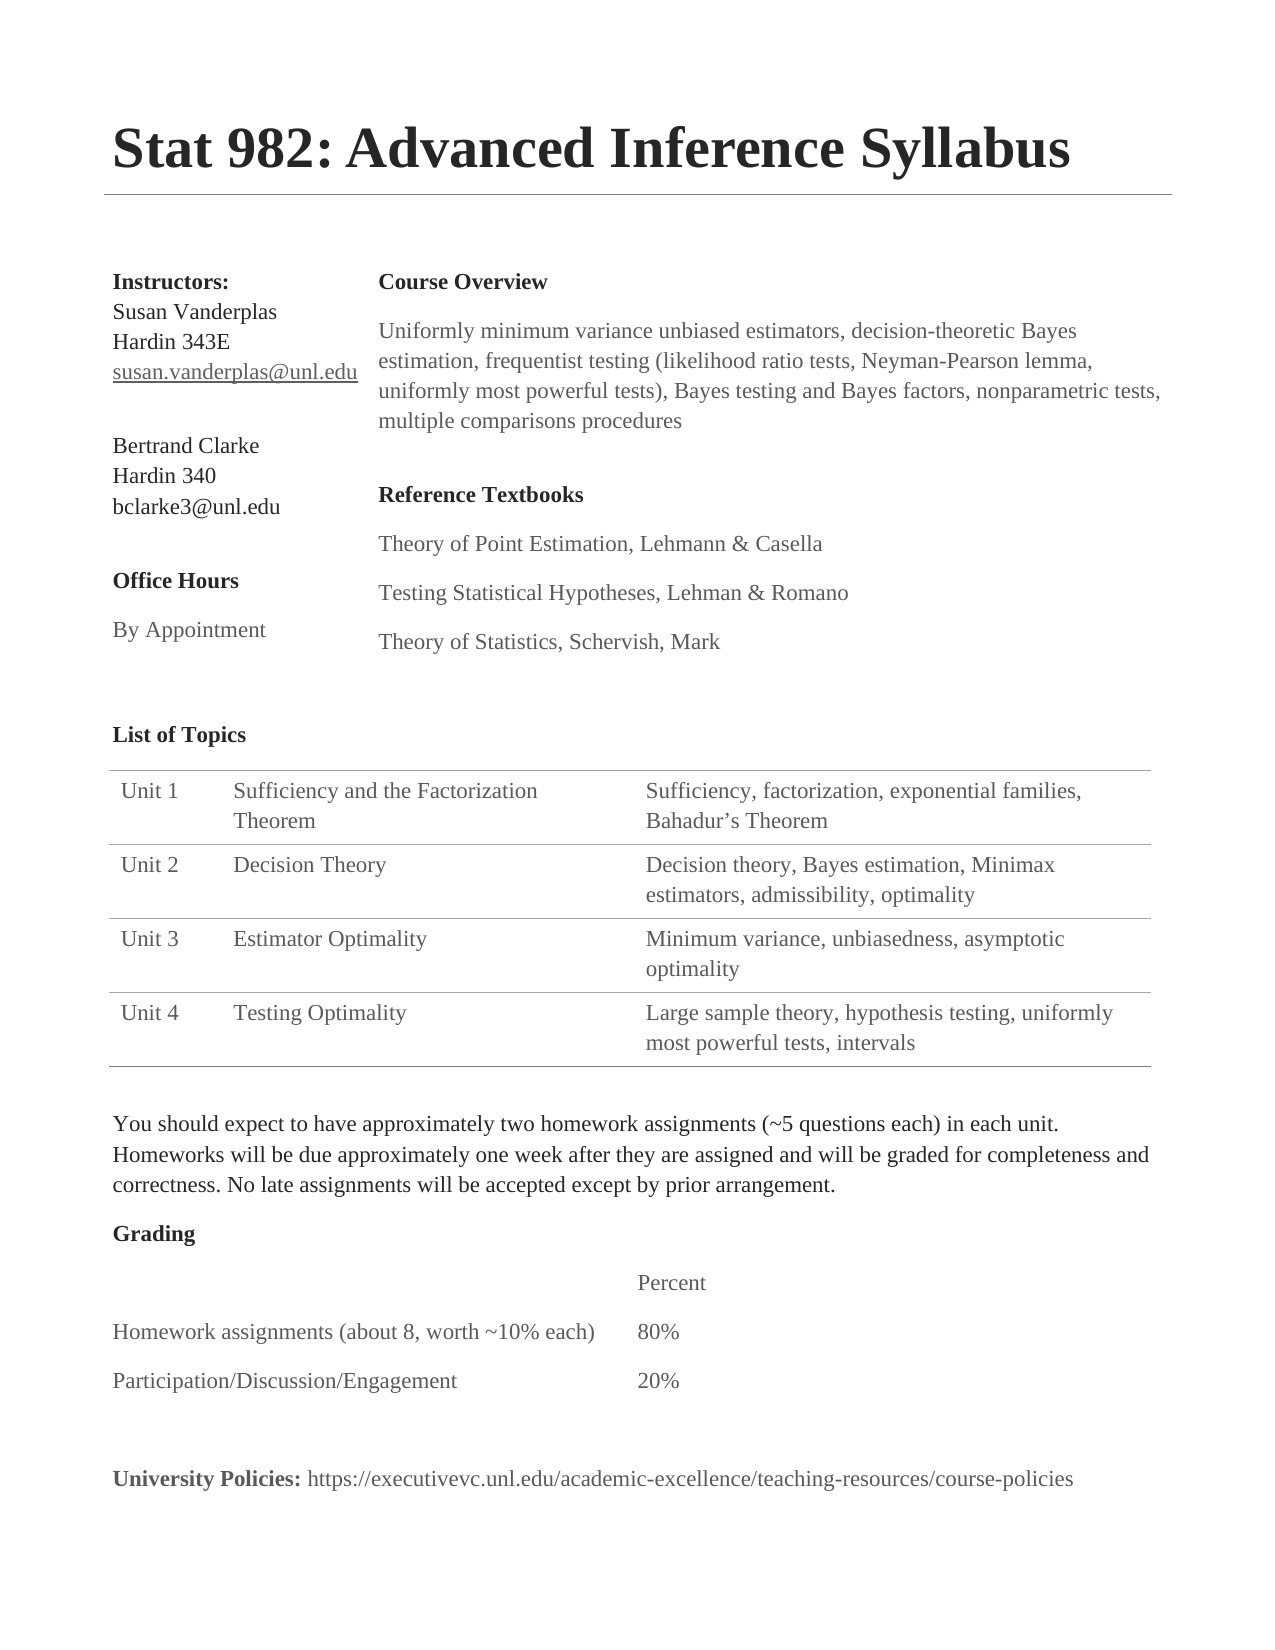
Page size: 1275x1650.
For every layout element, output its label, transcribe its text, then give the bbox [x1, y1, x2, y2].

subtitle List of Topics [112, 721, 1162, 747]
table_cell Large sample theory, hypothesis testing, uniformly most powerful tests, intervals [634, 993, 1151, 1066]
table_header Instructors: Susan Vanderplas Hardin 343E susan.vanderplas@unl.edu Bertrand Clarke Hardin 340 bclarke3@unl.edu Office Hours By Appointment [113, 224, 378, 677]
table_cell Minimum variance, unbiasedness, asymptotic optimality [634, 919, 1151, 992]
table_header [113, 1269, 637, 1318]
subtitle You should expect to have approximately two homework assignments (~5 questions each) in each unit. Homeworks will be due approximately one week after they are assigned and will be graded for completeness and correctness. No late assignments will be accepted except by prior arrangement. [112, 1110, 1162, 1197]
table_header Unit 1 [109, 771, 222, 844]
table_header Percent [638, 1269, 1162, 1318]
table_cell Unit 3 [109, 919, 222, 992]
title Stat 982: Advanced Inference Syllabus [103, 112, 1171, 194]
table_header Course Overview Uniformly minimum variance unbiased estimators, decision-theoretic Bayes estimation, frequentist testing (likelihood ratio tests, Neyman-Pearson lemma, uniformly most powerful tests), Bayes testing and Bayes factors, nonparametric tests, multiple comparisons procedures Reference Textbooks Theory of Point Estimation, Lehmann & Casella Testing Statistical Hypotheses, Lehman & Romano Theory of Statistics, Schervish, Mark [378, 224, 1162, 677]
table_cell Testing Optimality [222, 993, 634, 1066]
table_header Sufficiency and the Factorization Theorem [222, 771, 634, 844]
table_cell Decision Theory [222, 845, 634, 918]
table_header Sufficiency, factorization, exponential families, Bahadur’s Theorem [634, 771, 1151, 844]
table_cell Estimator Optimality [222, 919, 634, 992]
table_cell Participation/Discussion/Engagement [113, 1367, 637, 1416]
text University Policies: https://executivevc.unl.edu/academic-excellence/teaching-resources/course-policies [112, 1464, 1162, 1491]
text Grading [112, 1220, 1162, 1246]
table_cell 80% [638, 1318, 1162, 1367]
table_cell Unit 2 [109, 845, 222, 918]
table_cell Decision theory, Bayes estimation, Minimax estimators, admissibility, optimality [634, 845, 1151, 918]
table_cell 20% [638, 1367, 1162, 1416]
table_cell Homework assignments (about 8, worth ~10% each) [113, 1318, 637, 1367]
table_cell Unit 4 [109, 993, 222, 1066]
